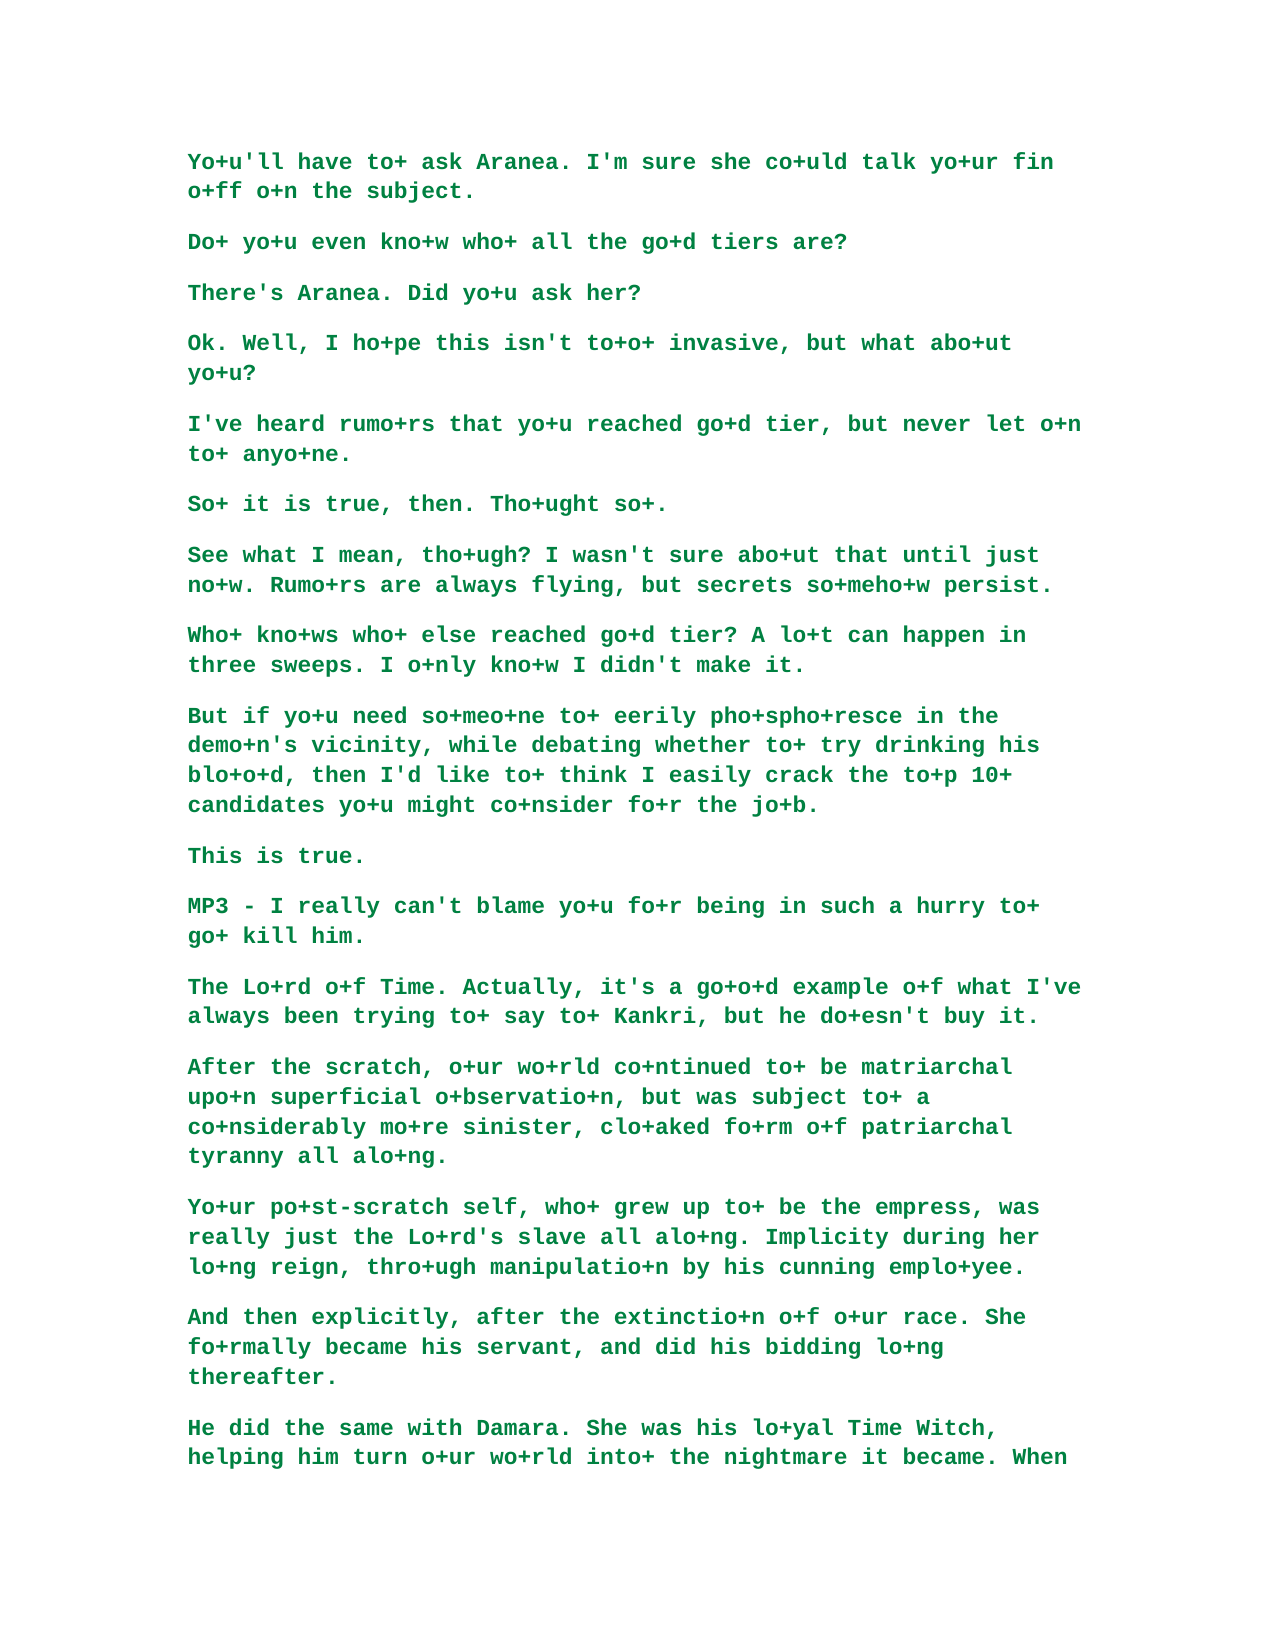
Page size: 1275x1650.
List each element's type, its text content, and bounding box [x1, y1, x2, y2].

text I've heard rumo+rs that yo+u reached go+d tier, but never let o+n to+ anyo+ne. [187, 412, 1087, 468]
text But if yo+u need so+meo+ne to+ eerily pho+spho+resce in the demo+n's vicinity, while debating whether to+ try drinking his blo+o+d, then I'd like to+ think I easily crack the to+p 10+ candidates yo+u might co+nsider fo+r the jo+b. [187, 704, 1087, 819]
text After the scratch, o+ur wo+rld co+ntinued to+ be matriarchal upo+n superficial o+bservatio+n, but was subject to+ a co+nsiderably mo+re sinister, clo+aked fo+rm o+f patriarchal tyranny all alo+ng. [187, 1055, 1087, 1171]
text This is true. [187, 844, 1087, 870]
text And then explicitly, after the extinctio+n o+f o+ur race. She fo+rmally became his servant, and did his bidding lo+ng thereafter. [187, 1306, 1087, 1391]
text Who+ kno+ws who+ else reached go+d tier? A lo+t can happen in three sweeps. I o+nly kno+w I didn't make it. [187, 623, 1087, 679]
text He did the same with Damara. She was his lo+yal Time Witch, helping him turn o+ur wo+rld into+ the nightmare it became. When [187, 1416, 1087, 1472]
text The Lo+rd o+f Time. Actually, it's a go+o+d example o+f what I've always been trying to+ say to+ Kankri, but he do+esn't buy it. [187, 975, 1087, 1031]
text Ok. Well, I ho+pe this isn't to+o+ invasive, but what abo+ut yo+u? [187, 332, 1087, 387]
text Do+ yo+u even kno+w who+ all the go+d tiers are? [187, 230, 1087, 256]
text There's Aranea. Did yo+u ask her? [187, 281, 1087, 307]
text So+ it is true, then. Tho+ught so+. [187, 492, 1087, 518]
text See what I mean, tho+ugh? I wasn't sure abo+ut that until just no+w. Rumo+rs are always flying, but secrets so+meho+w persist. [187, 543, 1087, 599]
text Yo+u'll have to+ ask Aranea. I'm sure she co+uld talk yo+ur fin o+ff o+n the subject. [187, 150, 1087, 206]
text Yo+ur po+st-scratch self, who+ grew up to+ be the empress, was really just the Lo+rd's slave all alo+ng. Implicity during her lo+ng reign, thro+ugh manipulatio+n by his cunning emplo+yee. [187, 1195, 1087, 1281]
text MP3 - I really can't blame yo+u fo+r being in such a hurry to+ go+ kill him. [187, 894, 1087, 950]
